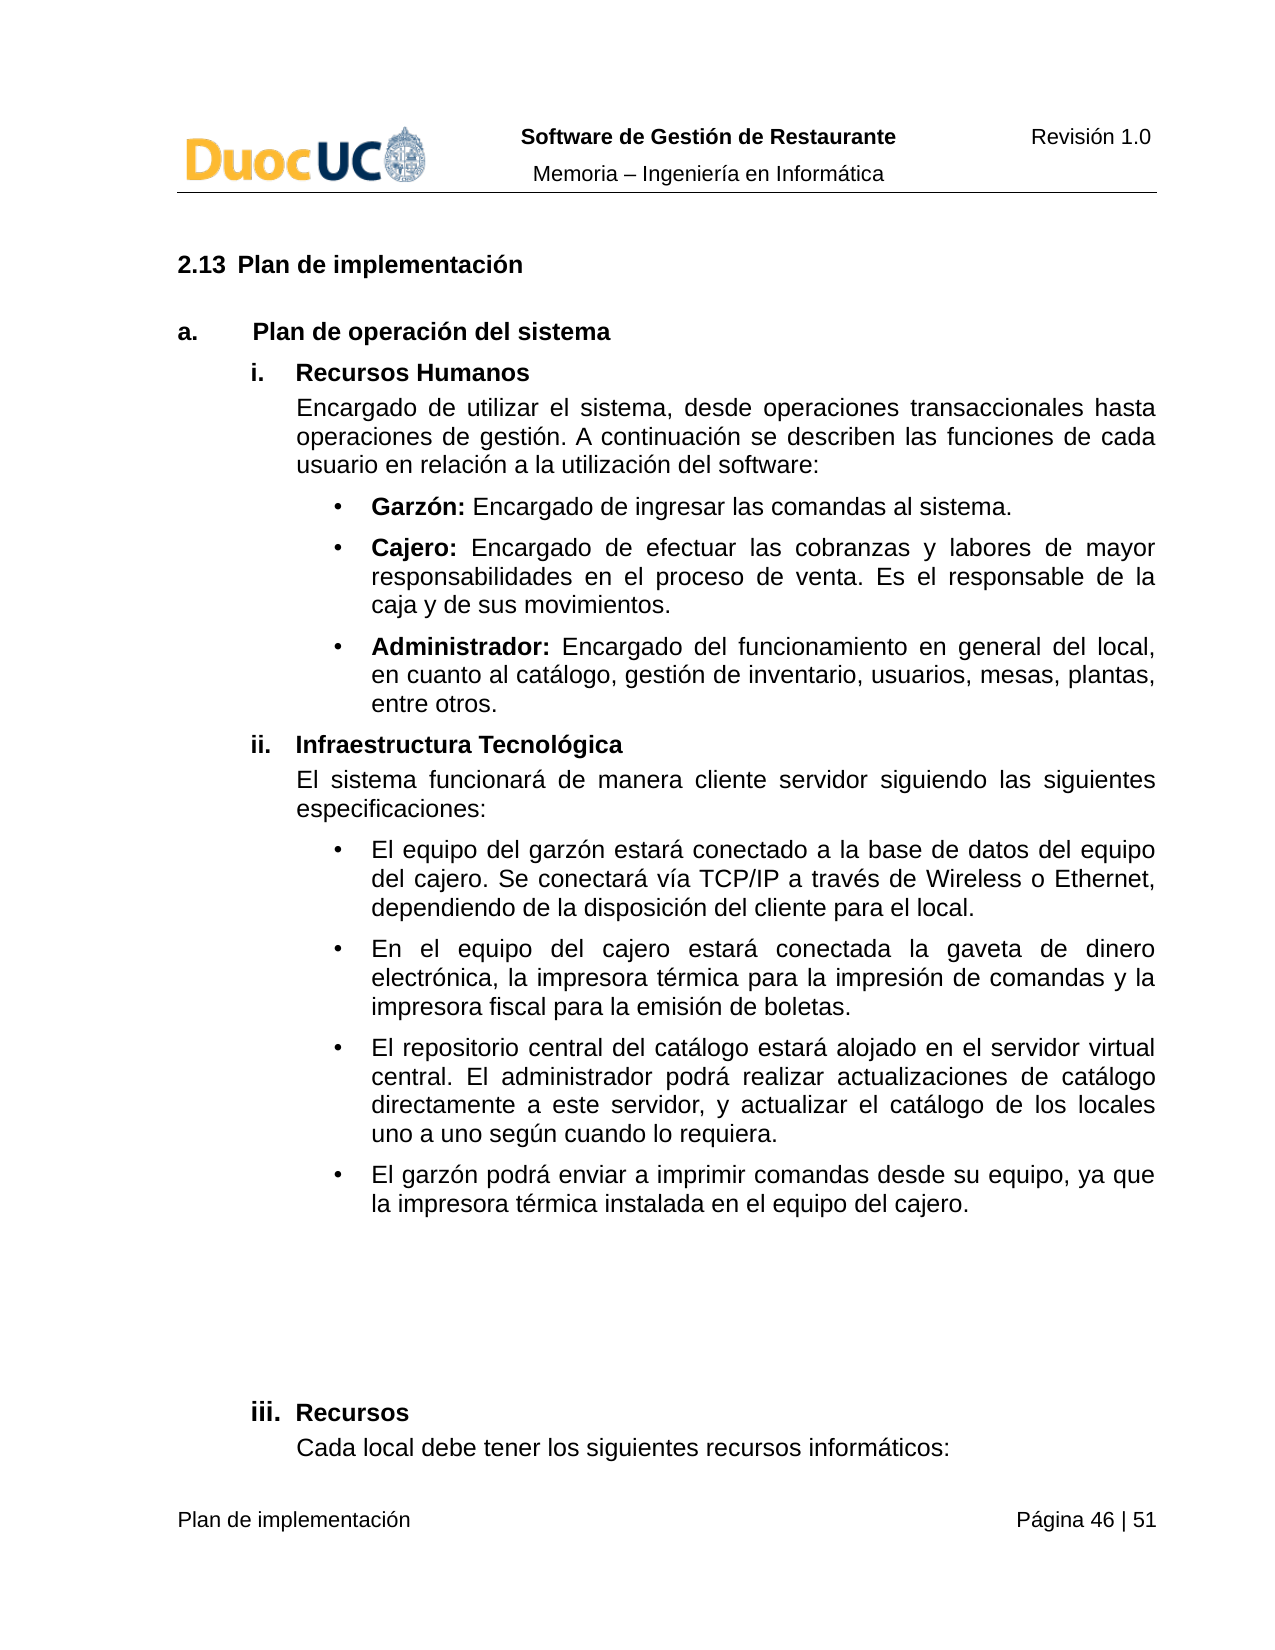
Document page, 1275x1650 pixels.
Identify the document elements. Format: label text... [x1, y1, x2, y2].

list El garzón podrá enviar a imprimir comandas desde su equipo, ya que la impresora térmica instalada en el equipo del cajero. [334, 1161, 1157, 1218]
text El sistema funcionará de manera cliente servidor siguiendo las siguientes especificaciones: [296, 765, 1157, 823]
text Cada local debe tener los siguientes recursos informáticos: [296, 1433, 1157, 1462]
list El equipo del garzón estará conectado a la base de datos del equipo del cajero. Se conectará vía TCP/IP a través de Wireless o Ethernet, dependiendo de la disposición del cliente para el local. [334, 835, 1157, 922]
subtitle Plan de operación del sistema [177, 317, 1157, 346]
subtitle Recursos Humanos [250, 358, 1157, 387]
picture [182, 123, 426, 187]
text Encargado de utilizar el sistema, desde operaciones transaccionales hasta operaciones de gestión. A continuación se describen las funciones de cada usuario en relación a la utilización del software: [296, 393, 1157, 479]
subtitle Infraestructura Tecnológica [250, 731, 1157, 759]
list El repositorio central del catálogo estará alojado en el servidor virtual central. El administrador podrá realizar actualizaciones de catálogo directamente a este servidor, y actualizar el catálogo de los locales uno a uno según cuando lo requiera. [334, 1033, 1157, 1148]
list Cajero: Encargado de efectuar las cobranzas y labores de mayor responsabilidades en el proceso de venta. Es el responsable de la caja y de sus movimientos. [334, 533, 1157, 619]
list Administrador: Encargado del funcionamiento en general del local, en cuanto al catálogo, gestión de inventario, usuarios, mesas, plantas, entre otros. [334, 632, 1157, 718]
subtitle Plan de implementación [177, 251, 1157, 279]
subtitle Recursos [250, 1396, 1157, 1427]
list En el equipo del cajero estará conectada la gaveta de dinero electrónica, la impresora térmica para la impresión de comandas y la impresora fiscal para la emisión de boletas. [334, 934, 1157, 1020]
list Garzón: Encargado de ingresar las comandas al sistema. [334, 491, 1157, 520]
